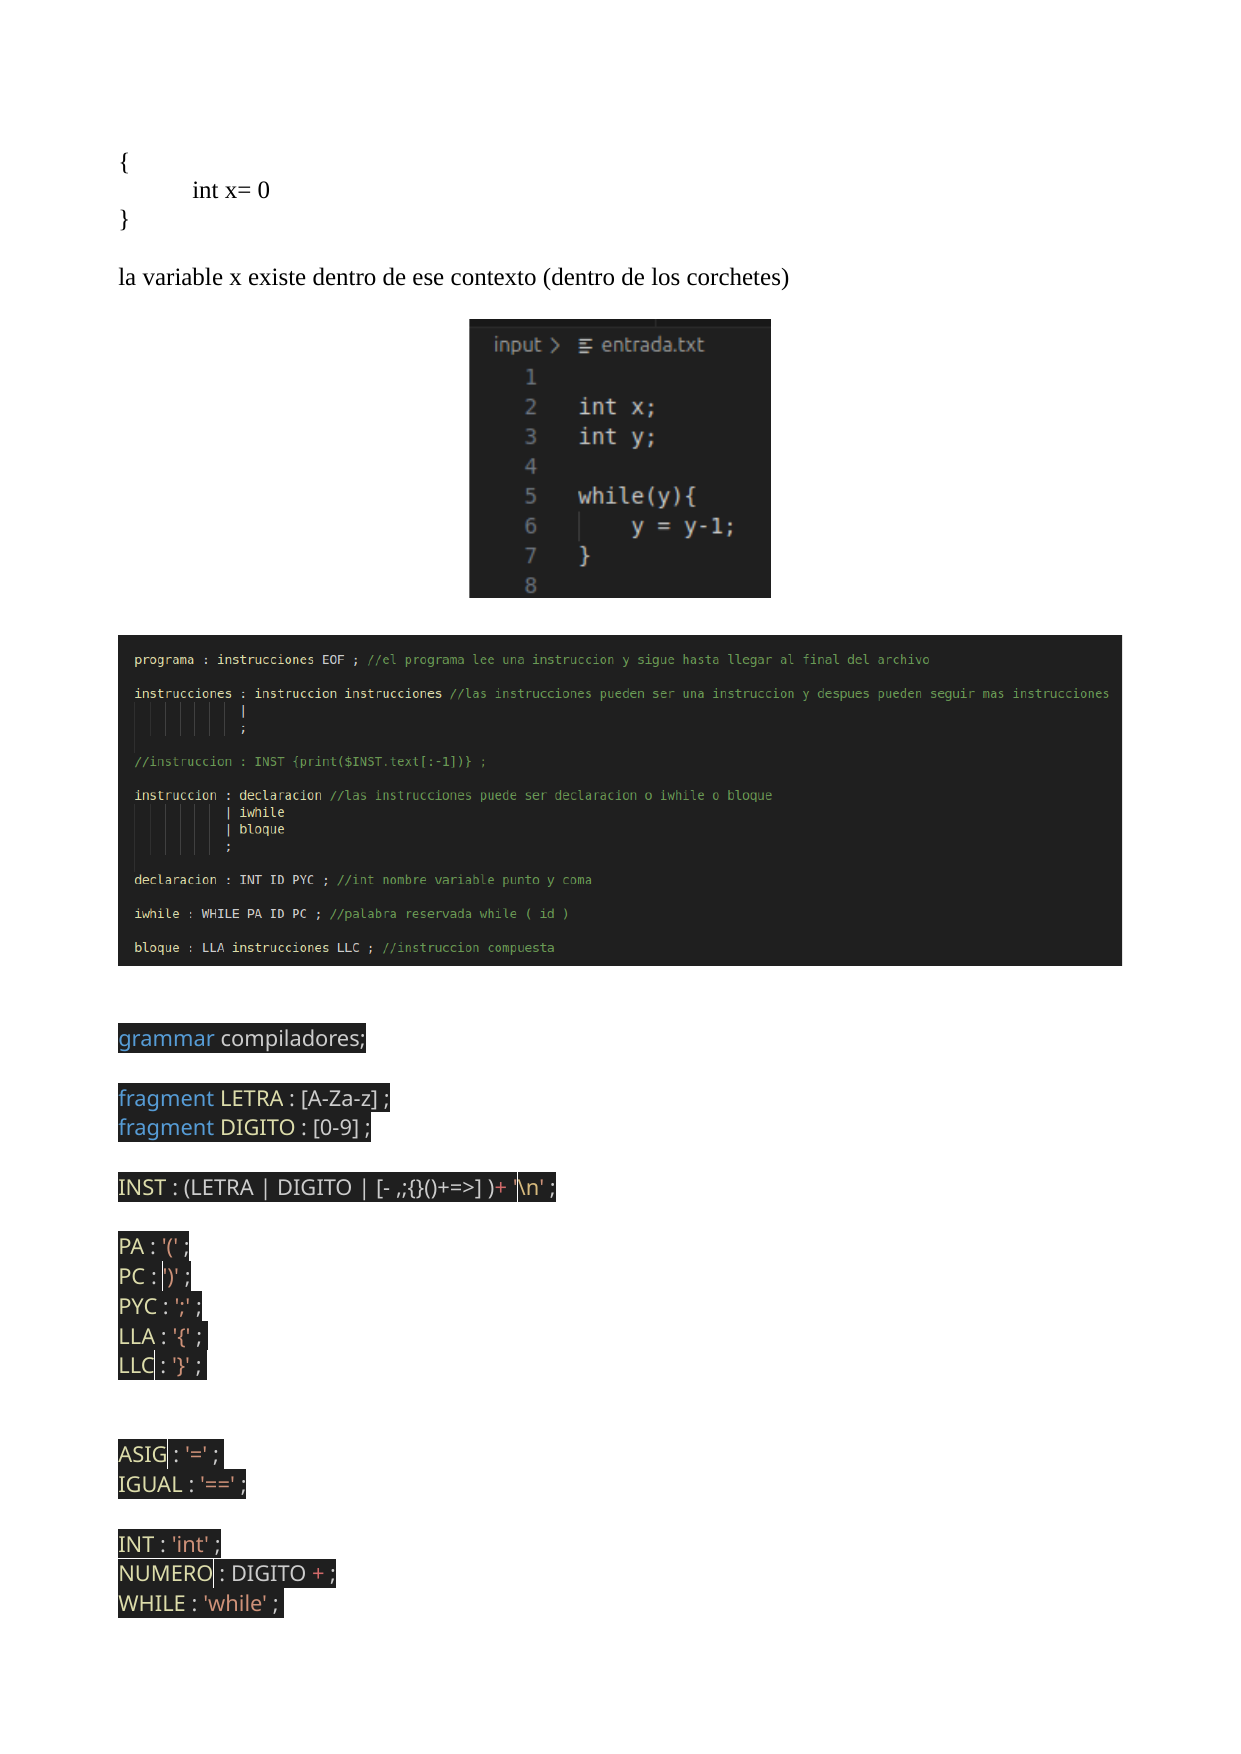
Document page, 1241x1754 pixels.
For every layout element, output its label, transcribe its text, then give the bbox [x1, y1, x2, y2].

text INT : 'int' ; [118, 1529, 1122, 1558]
text INST : (LETRA | DIGITO | [- ,;{}()+=>] )+ '\n' ; [118, 1172, 1122, 1202]
text ASIG : '=' ; [118, 1439, 1122, 1469]
text { [118, 147, 1122, 176]
text la variable x existe dentro de ese contexto (dentro de los corchetes) [118, 262, 1122, 291]
text PYC : ';' ; [118, 1291, 1122, 1321]
text NUMERO : DIGITO + ; [118, 1558, 1122, 1588]
text LLC : '}' ; [118, 1350, 1122, 1380]
text PC : ')' ; [118, 1261, 1122, 1291]
picture [469, 319, 771, 598]
text grammar compiladores; [118, 1023, 1122, 1053]
text LLA : '{' ; [118, 1321, 1122, 1350]
text fragment DIGITO : [0-9] ; [118, 1112, 1122, 1142]
text fragment LETRA : [A-Za-z] ; [118, 1082, 1122, 1112]
text } [118, 204, 1122, 233]
text PA : '(' ; [118, 1231, 1122, 1261]
picture [118, 635, 1123, 966]
text int x= 0 [118, 176, 1122, 204]
text IGUAL : '==' ; [118, 1469, 1122, 1499]
text WHILE : 'while' ; [118, 1588, 1122, 1618]
